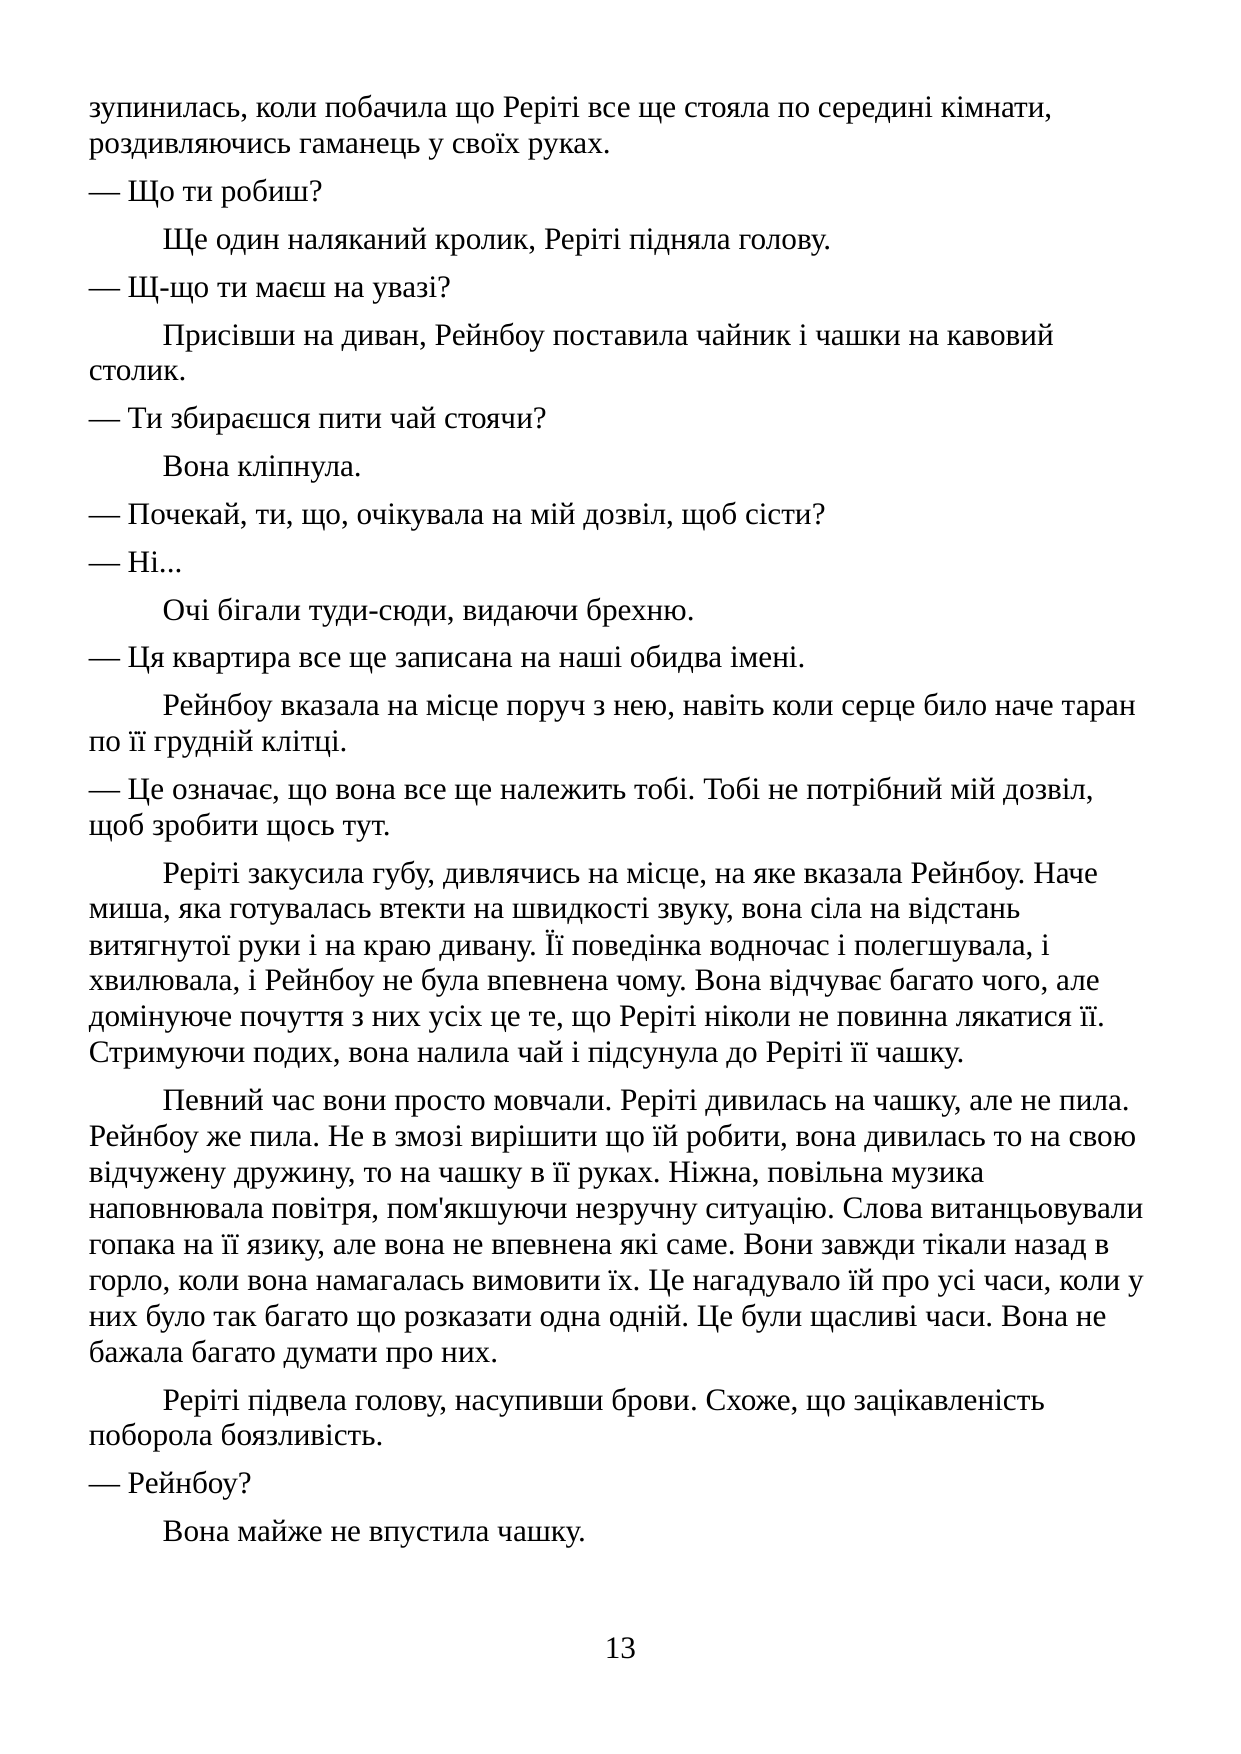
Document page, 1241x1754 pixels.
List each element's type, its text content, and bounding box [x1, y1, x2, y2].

text — Почекай, ти, що, очікувала на мій дозвіл, щоб сісти? [88, 495, 1152, 531]
text Ще один наляканий кролик, Реріті підняла голову. [88, 220, 1152, 256]
text Вона майже не впустила чашку. [88, 1512, 1152, 1548]
text — Щ-що ти маєш на увазі? [88, 268, 1152, 304]
text Реріті закусила губу, дивлячись на місце, на яке вказала Рейнбоу. Наче миша, яка готувалась втекти на швидкості звуку, вона сіла на відстань витягнутої руки і на краю дивану. Її поведінка водночас і полегшувала, і хвилювала, і Рейнбоу не була впевнена чому. Вона відчуває багато чого, але домінуюче почуття з них усіх це те, що Реріті ніколи не повинна лякатися її. Стримуючи подих, вона налила чай і підсунула до Реріті її чашку. [88, 854, 1152, 1069]
text — Що ти робиш? [88, 172, 1152, 208]
text Рейнбоу вказала на місце поруч з нею, навіть коли серце било наче таран по її грудній клітці. [88, 686, 1152, 758]
text — Ні... [88, 543, 1152, 579]
text Очі бігали туди-сюди, видаючи брехню. [88, 591, 1152, 627]
text Присівши на диван, Рейнбоу поставила чайник і чашки на кавовий столик. [88, 316, 1152, 388]
text Вона кліпнула. [88, 447, 1152, 483]
text Певний час вони просто мовчали. Реріті дивилась на чашку, але не пила. Рейнбоу же пила. Не в змозі вирішити що їй робити, вона дивилась то на свою відчужену дружину, то на чашку в її руках. Ніжна, повільна музика наповнювала повітря, пом'якшуючи незручну ситуацію. Слова витанцьовували гопака на її язику, але вона не впевнена які саме. Вони завжди тікали назад в горло, коли вона намагалась вимовити їх. Це нагадувало їй про усі часи, коли у них було так багато що розказати одна одній. Це були щасливі часи. Вона не бажала багато думати про них. [88, 1081, 1152, 1369]
text — Ти збираєшся пити чай стоячи? [88, 399, 1152, 435]
text зупинилась, коли побачила що Реріті все ще стояла по середині кімнати, роздивляючись гаманець у своїх руках. [88, 88, 1152, 160]
text — Рейнбоу? [88, 1464, 1152, 1500]
text — Це означає, що вона все ще належить тобі. Тобі не потрібний мій дозвіл, щоб зробити щось тут. [88, 770, 1152, 842]
text Реріті підвела голову, насупивши брови. Схоже, що зацікавленість поборола боязливість. [88, 1381, 1152, 1453]
text — Ця квартира все ще записана на наші обидва імені. [88, 638, 1152, 674]
